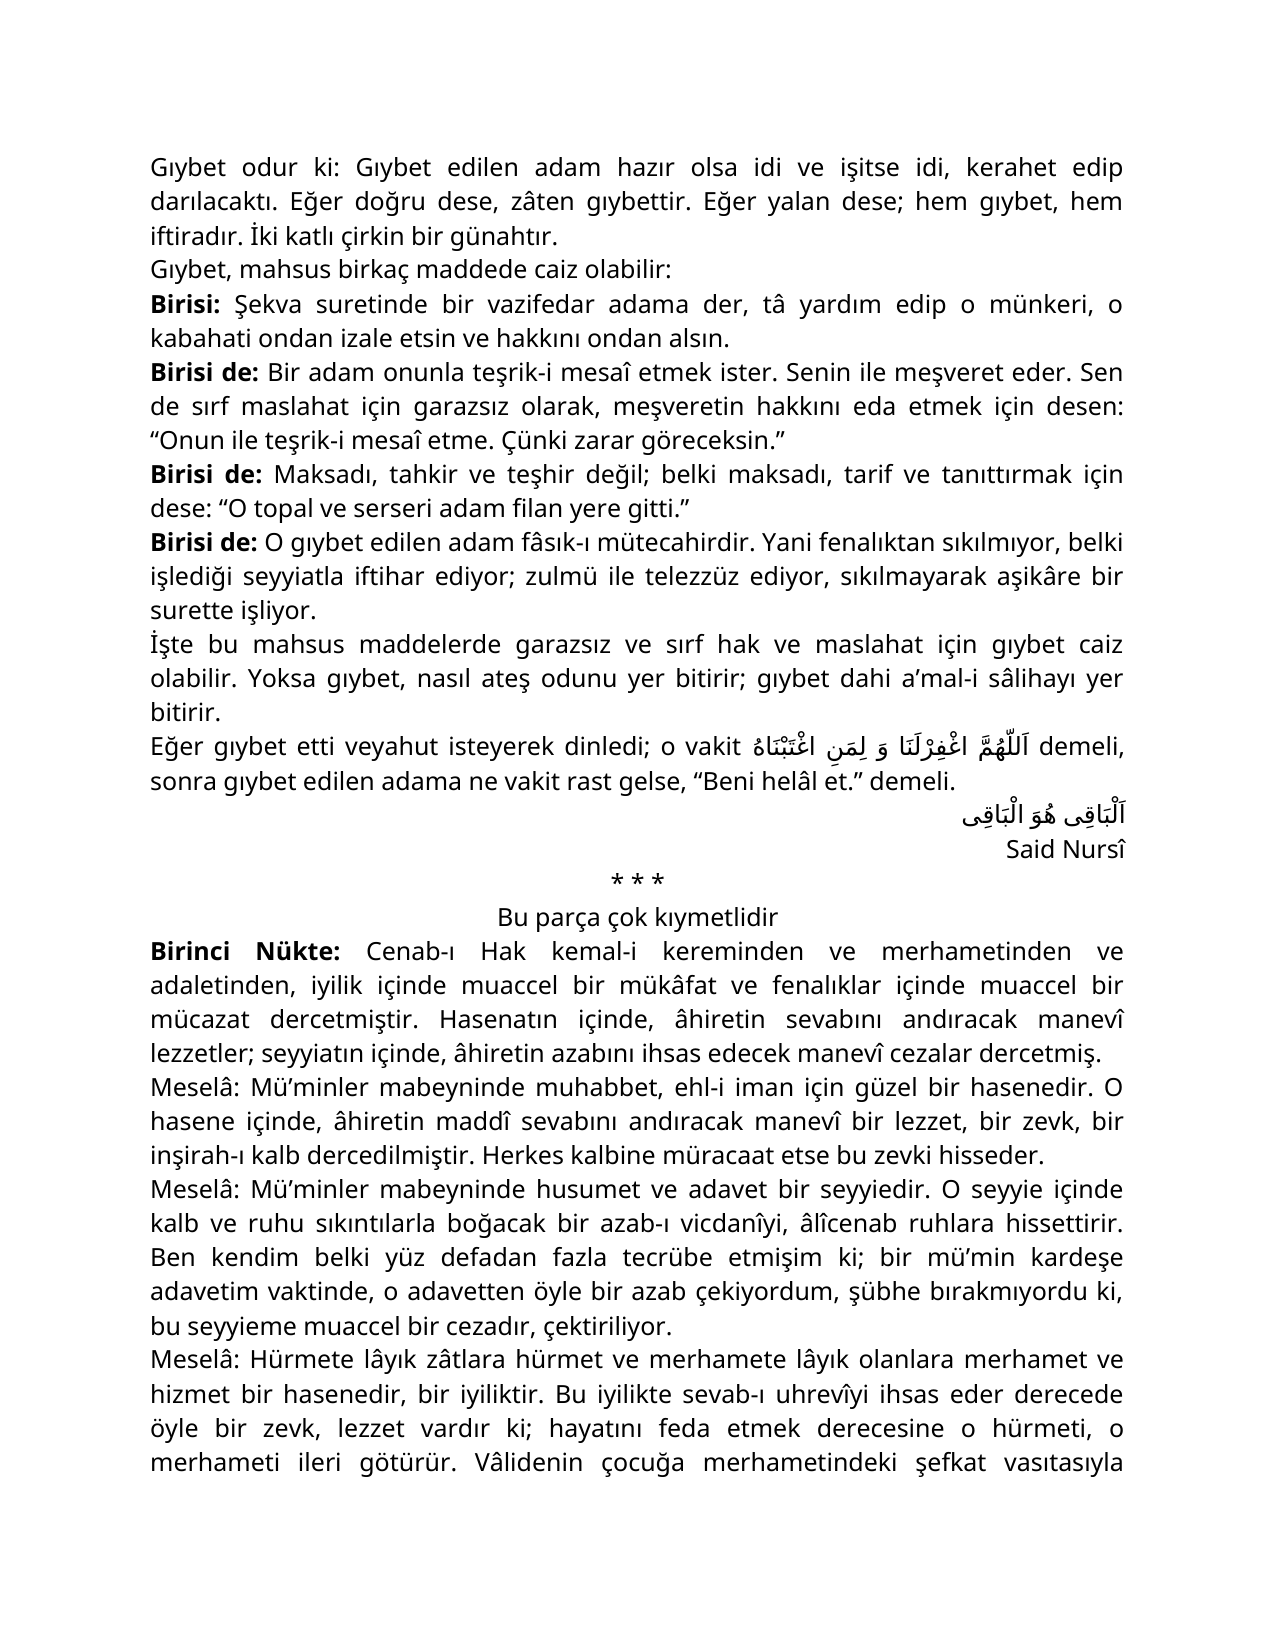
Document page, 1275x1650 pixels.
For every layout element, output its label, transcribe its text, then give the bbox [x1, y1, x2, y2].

text Meselâ: Mü’minler mabeyninde husumet ve adavet bir seyyiedir. O seyyie içinde kalb ve ruhu sıkıntılarla boğacak bir azab-ı vicdanîyi, âlîcenab ruhlara hissettirir. Ben kendim belki yüz defadan fazla tecrübe etmişim ki; bir mü’min kardeşe adavetim vaktinde, o adavetten öyle bir azab çekiyordum, şübhe bırakmıyordu ki, bu seyyieme muaccel bir cezadır, çektiriliyor. [150, 1172, 1125, 1342]
text اَلْبَاقِى هُوَ الْبَاقِى [150, 797, 1125, 831]
text * * * [150, 865, 1125, 899]
text Birisi de: Bir adam onunla teşrik-i mesaî etmek ister. Senin ile meşveret eder. Sen de sırf maslahat için garazsız olarak, meşveretin hakkını eda etmek için desen: “Onun ile teşrik-i mesaî etme. Çünki zarar göreceksin.” [150, 354, 1125, 457]
text Meselâ: Mü’minler mabeyninde muhabbet, ehl-i iman için güzel bir hasenedir. O hasene içinde, âhiretin maddî sevabını andıracak manevî bir lezzet, bir zevk, bir inşirah-ı kalb dercedilmiştir. Herkes kalbine müracaat etse bu zevki hisseder. [150, 1070, 1125, 1172]
text Bu parça çok kıymetlidir [150, 899, 1125, 933]
text Said Nursî [150, 831, 1125, 865]
text Gıybet odur ki: Gıybet edilen adam hazır olsa idi ve işitse idi, kerahet edip darılacaktı. Eğer doğru dese, zâten gıybettir. Eğer yalan dese; hem gıybet, hem iftiradır. İki katlı çirkin bir günahtır. [150, 150, 1125, 252]
text İşte bu mahsus maddelerde garazsız ve sırf hak ve maslahat için gıybet caiz olabilir. Yoksa gıybet, nasıl ateş odunu yer bitirir; gıybet dahi a’mal-i sâlihayı yer bitirir. [150, 627, 1125, 729]
text Birisi de: Maksadı, tahkir ve teşhir değil; belki maksadı, tarif ve tanıttırmak için dese: “O topal ve serseri adam filan yere gitti.” [150, 457, 1125, 525]
text Gıybet, mahsus birkaç maddede caiz olabilir: [150, 252, 1125, 286]
text Birisi de: O gıybet edilen adam fâsık-ı mütecahirdir. Yani fenalıktan sıkılmıyor, belki işlediği seyyiatla iftihar ediyor; zulmü ile telezzüz ediyor, sıkılmayarak aşikâre bir surette işliyor. [150, 525, 1125, 627]
text Meselâ: Hürmete lâyık zâtlara hürmet ve merhamete lâyık olanlara merhamet ve hizmet bir hasenedir, bir iyiliktir. Bu iyilikte sevab-ı uhrevîyi ihsas eder derecede öyle bir zevk, lezzet vardır ki; hayatını feda etmek derecesine o hürmeti, o merhameti ileri götürür. Vâlidenin çocuğa merhametindeki şefkat vasıtasıyla [150, 1342, 1125, 1478]
text Birinci Nükte: Cenab-ı Hak kemal-i kereminden ve merhametinden ve adaletinden, iyilik içinde muaccel bir mükâfat ve fenalıklar içinde muaccel bir mücazat dercetmiştir. Hasenatın içinde, âhiretin sevabını andıracak manevî lezzetler; seyyiatın içinde, âhiretin azabını ihsas edecek manevî cezalar dercetmiş. [150, 933, 1125, 1070]
text Eğer gıybet etti veyahut isteyerek dinledi; o vakit اَللّهُمَّ اغْفِرْلَنَا وَ لِمَنِ اغْتَبْنَاهُ demeli, sonra gıybet edilen adama ne vakit rast gelse, “Beni helâl et.” demeli. [150, 729, 1125, 797]
text Birisi: Şekva suretinde bir vazifedar adama der, tâ yardım edip o münkeri, o kabahati ondan izale etsin ve hakkını ondan alsın. [150, 286, 1125, 354]
